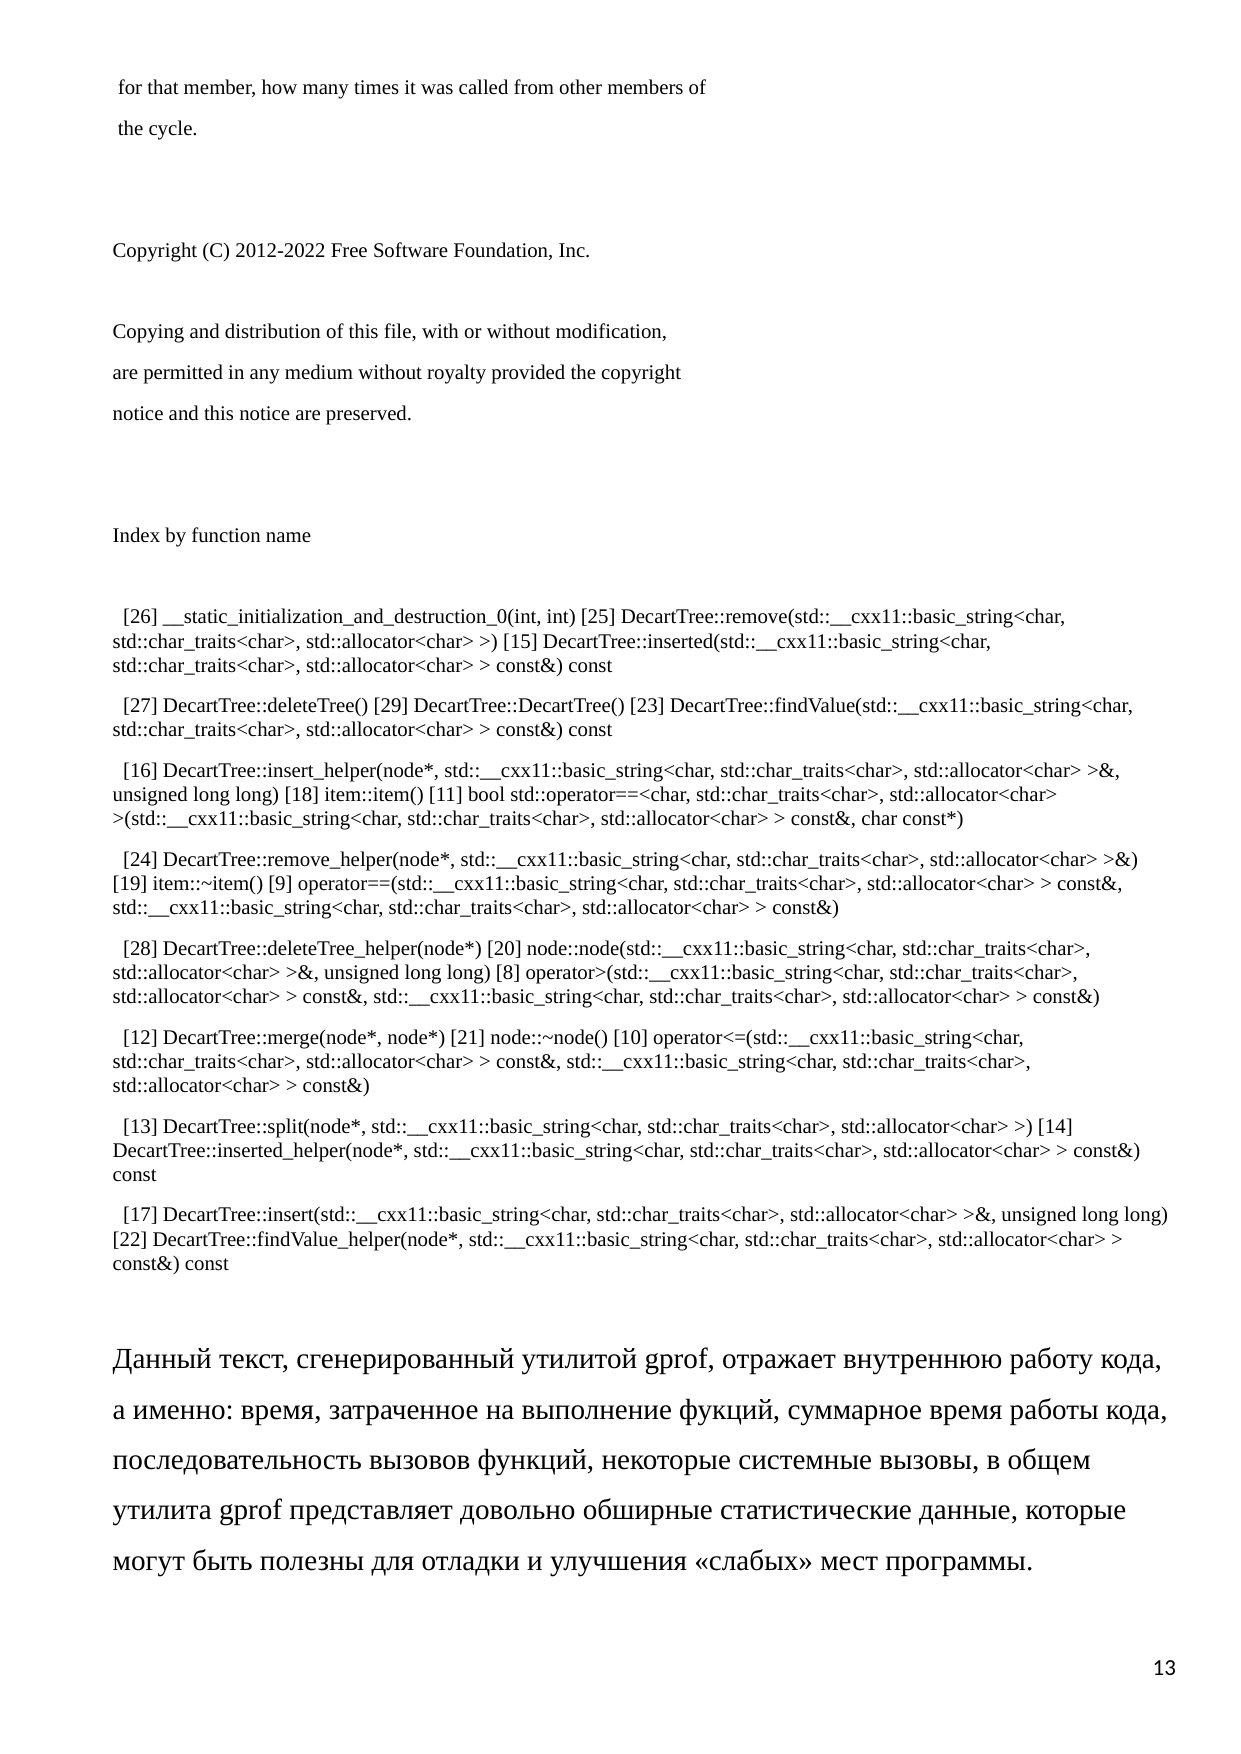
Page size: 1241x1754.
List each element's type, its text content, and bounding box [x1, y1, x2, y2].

text [12] DecartTree::merge(node*, node*) [21] node::~node() [10] operator<=(std::__cxx11::basic_string<char, std::char_traits<char>, std::allocator<char> > const&, std::__cxx11::basic_string<char, std::char_traits<char>, std::allocator<char> > const&) [112, 1025, 1176, 1097]
text [16] DecartTree::insert_helper(node*, std::__cxx11::basic_string<char, std::char_traits<char>, std::allocator<char> >&, unsigned long long) [18] item::item() [11] bool std::operator==<char, std::char_traits<char>, std::allocator<char> >(std::__cxx11::basic_string<char, std::char_traits<char>, std::allocator<char> > const&, char const*) [112, 758, 1176, 830]
text [27] DecartTree::deleteTree() [29] DecartTree::DecartTree() [23] DecartTree::findValue(std::__cxx11::basic_string<char, std::char_traits<char>, std::allocator<char> > const&) const [112, 693, 1176, 741]
text [13] DecartTree::split(node*, std::__cxx11::basic_string<char, std::char_traits<char>, std::allocator<char> >) [14] DecartTree::inserted_helper(node*, std::__cxx11::basic_string<char, std::char_traits<char>, std::allocator<char> > const&) const [112, 1113, 1176, 1186]
text Copying and distribution of this file, with or without modification, [112, 319, 1176, 343]
text Index by function name [112, 523, 1176, 547]
text notice and this notice are preserved. [112, 401, 1176, 425]
text [17] DecartTree::insert(std::__cxx11::basic_string<char, std::char_traits<char>, std::allocator<char> >&, unsigned long long) [22] DecartTree::findValue_helper(node*, std::__cxx11::basic_string<char, std::char_traits<char>, std::allocator<char> > const&) const [112, 1202, 1176, 1274]
text Данный текст, сгенерированный утилитой gprof, отражает внутреннюю работу кода, а именно: время, затраченное на выполнение фукций, суммарное время работы кода, последовательность вызовов функций, некоторые системные вызовы, в общем утилита gprof представляет довольно обширные статистические данные, которые могут быть полезны для отладки и улучшения «слабых» мест программы. [112, 1341, 1176, 1576]
text the cycle. [112, 116, 1176, 140]
text [26] __static_initialization_and_destruction_0(int, int) [25] DecartTree::remove(std::__cxx11::basic_string<char, std::char_traits<char>, std::allocator<char> >) [15] DecartTree::inserted(std::__cxx11::basic_string<char, std::char_traits<char>, std::allocator<char> > const&) const [112, 604, 1176, 677]
text [24] DecartTree::remove_helper(node*, std::__cxx11::basic_string<char, std::char_traits<char>, std::allocator<char> >&) [19] item::~item() [9] operator==(std::__cxx11::basic_string<char, std::char_traits<char>, std::allocator<char> > const&, std::__cxx11::basic_string<char, std::char_traits<char>, std::allocator<char> > const&) [112, 847, 1176, 919]
text [28] DecartTree::deleteTree_helper(node*) [20] node::node(std::__cxx11::basic_string<char, std::char_traits<char>, std::allocator<char> >&, unsigned long long) [8] operator>(std::__cxx11::basic_string<char, std::char_traits<char>, std::allocator<char> > const&, std::__cxx11::basic_string<char, std::char_traits<char>, std::allocator<char> > const&) [112, 936, 1176, 1008]
text are permitted in any medium without royalty provided the copyright [112, 360, 1176, 384]
text for that member, how many times it was called from other members of [112, 75, 1176, 99]
text Copyright (C) 2012-2022 Free Software Foundation, Inc. [112, 238, 1176, 262]
